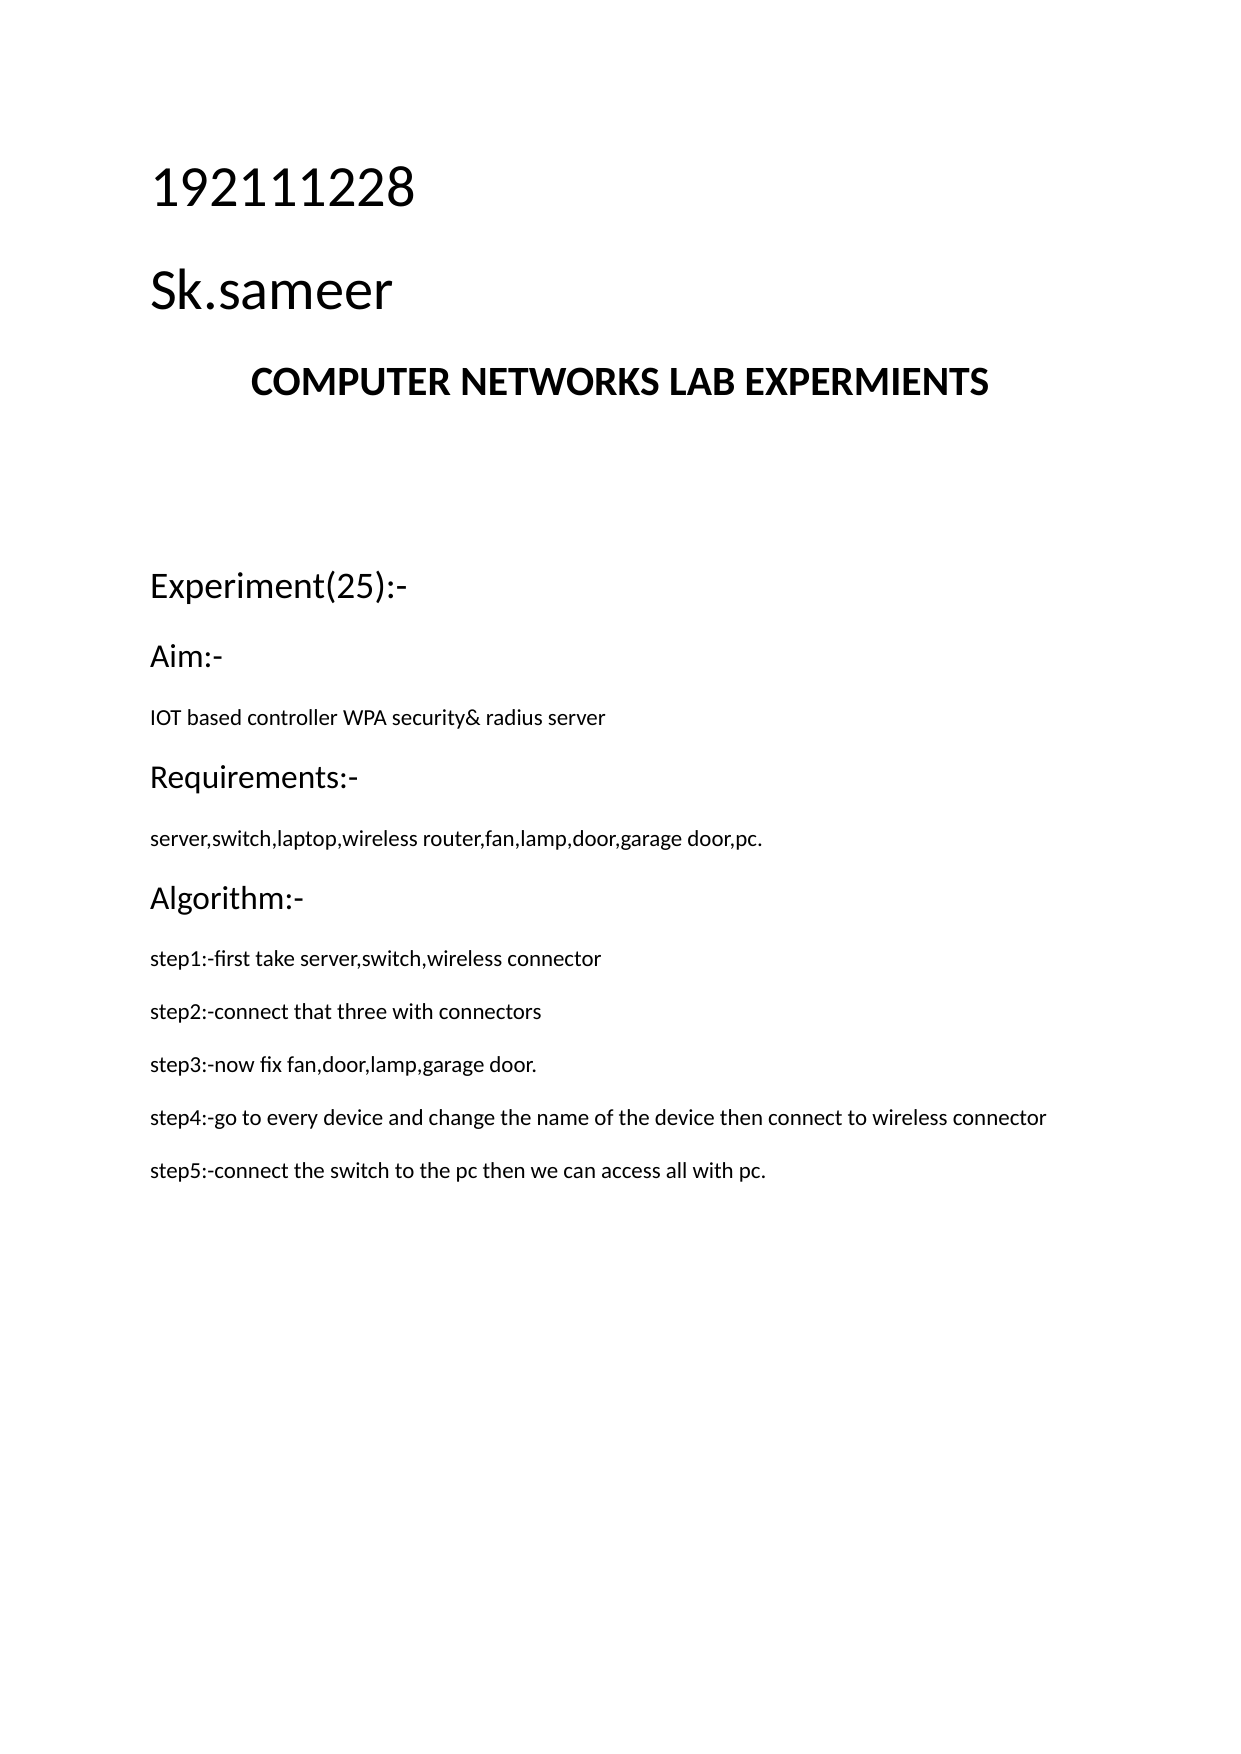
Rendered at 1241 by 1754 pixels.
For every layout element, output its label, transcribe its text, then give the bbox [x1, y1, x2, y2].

text COMPUTER NETWORKS LAB EXPERMIENTS [150, 355, 1090, 406]
text step3:-now fix fan,door,lamp,garage door. [150, 1050, 1090, 1078]
text Requirements:- [150, 756, 1090, 797]
text step5:-connect the switch to the pc then we can access all with pc. [150, 1156, 1090, 1184]
text IOT based controller WPA security& radius server [150, 703, 1090, 731]
text Aim:- [150, 636, 1090, 676]
text Sk.sameer [150, 253, 1090, 324]
text 192111228 [150, 150, 1090, 221]
text step2:-connect that three with connectors [150, 997, 1090, 1025]
text step1:-first take server,switch,wireless connector [150, 944, 1090, 972]
text Algorithm:- [150, 877, 1090, 917]
text server,switch,laptop,wireless router,fan,lamp,door,garage door,pc. [150, 824, 1090, 852]
text Experiment(25):- [150, 562, 1090, 608]
text step4:-go to every device and change the name of the device then connect to wireless connector [150, 1103, 1090, 1131]
